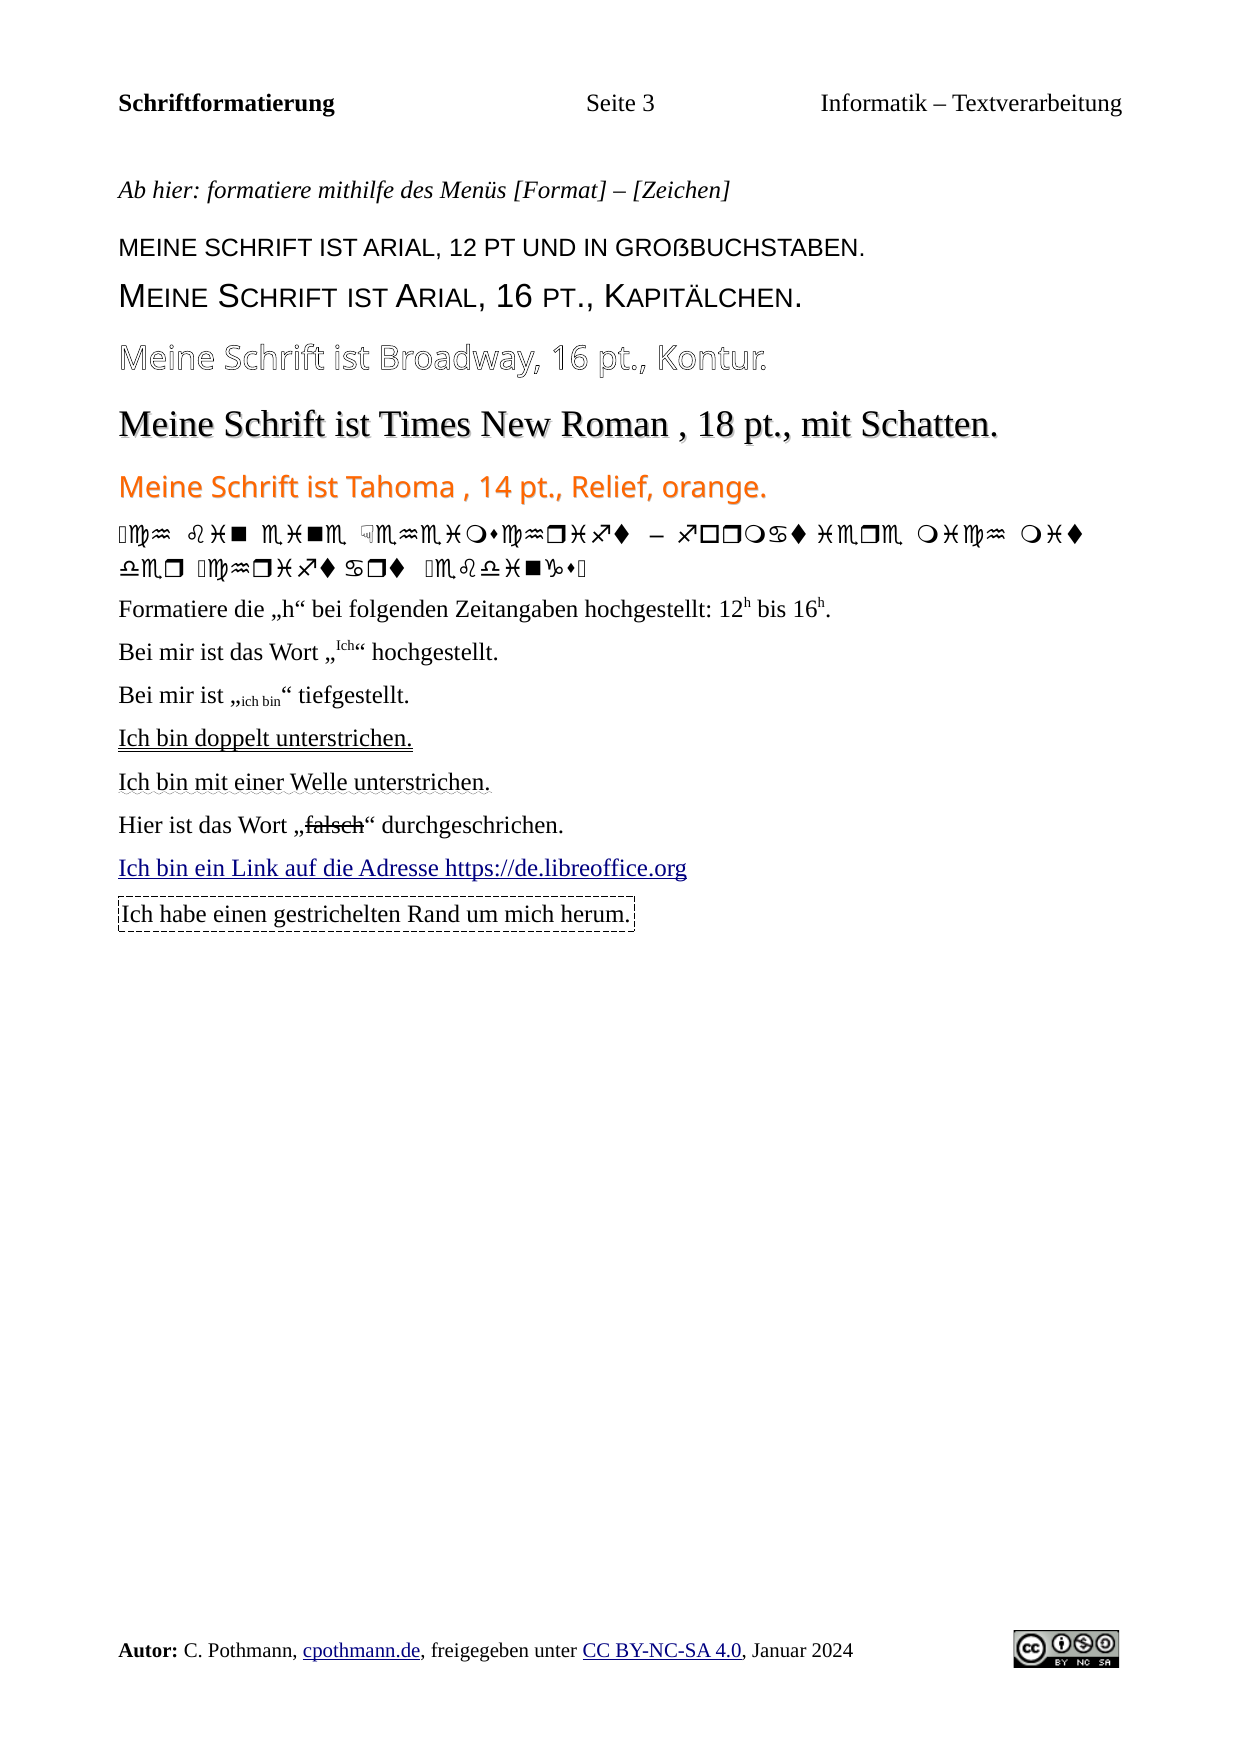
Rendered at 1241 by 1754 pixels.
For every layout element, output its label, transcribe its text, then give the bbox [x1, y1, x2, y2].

text Formatiere die „h“ bei folgenden Zeitangaben hochgestellt: 12h bis 16h. [118, 594, 1122, 623]
picture [1013, 1630, 1120, 1668]
text Ich bin mit einer Welle unterstrichen. [118, 767, 1122, 795]
text Bei mir ist „ich bin“ tiefgestellt. [118, 680, 1122, 709]
text Hier ist das Wort „falsch“ durchgeschrichen. [118, 810, 1122, 838]
text Ich bin ein Link auf die Adresse https://de.libreoffice.org [118, 853, 1122, 882]
text Ich habe einen gestrichelten Rand um mich herum. [118, 896, 1122, 931]
text Autor: C. Pothmann, cpothmann.de, freigegeben unter CC BY-NC-SA 4.0, Januar 2024 [118, 1638, 1013, 1662]
text Meine Schrift ist Tahoma , 14 pt., Relief, orange. [118, 467, 1122, 506]
text Meine Schrift ist Arial, 12 pt und in Großbuchstaben. [118, 233, 1122, 262]
text Meine Schrift ist Times New Roman , 18 pt., mit Schatten. [118, 402, 1122, 445]
text Ich bin doppelt unterstrichen. [118, 723, 1122, 752]
text Ich bin eine Geheimschrift – formatiere mich mit der Schriftart Webdings. [118, 526, 1122, 583]
text Ab hier: formatiere mithilfe des Menüs [Format] – [Zeichen] [118, 176, 1122, 204]
text Meine Schrift ist Broadway, 16 pt., Kontur. [118, 334, 1122, 379]
text Meine Schrift ist Arial, 16 pt., Kapitälchen. [118, 276, 1122, 314]
text Bei mir ist das Wort „Ich“ hochgestellt. [118, 637, 1122, 666]
